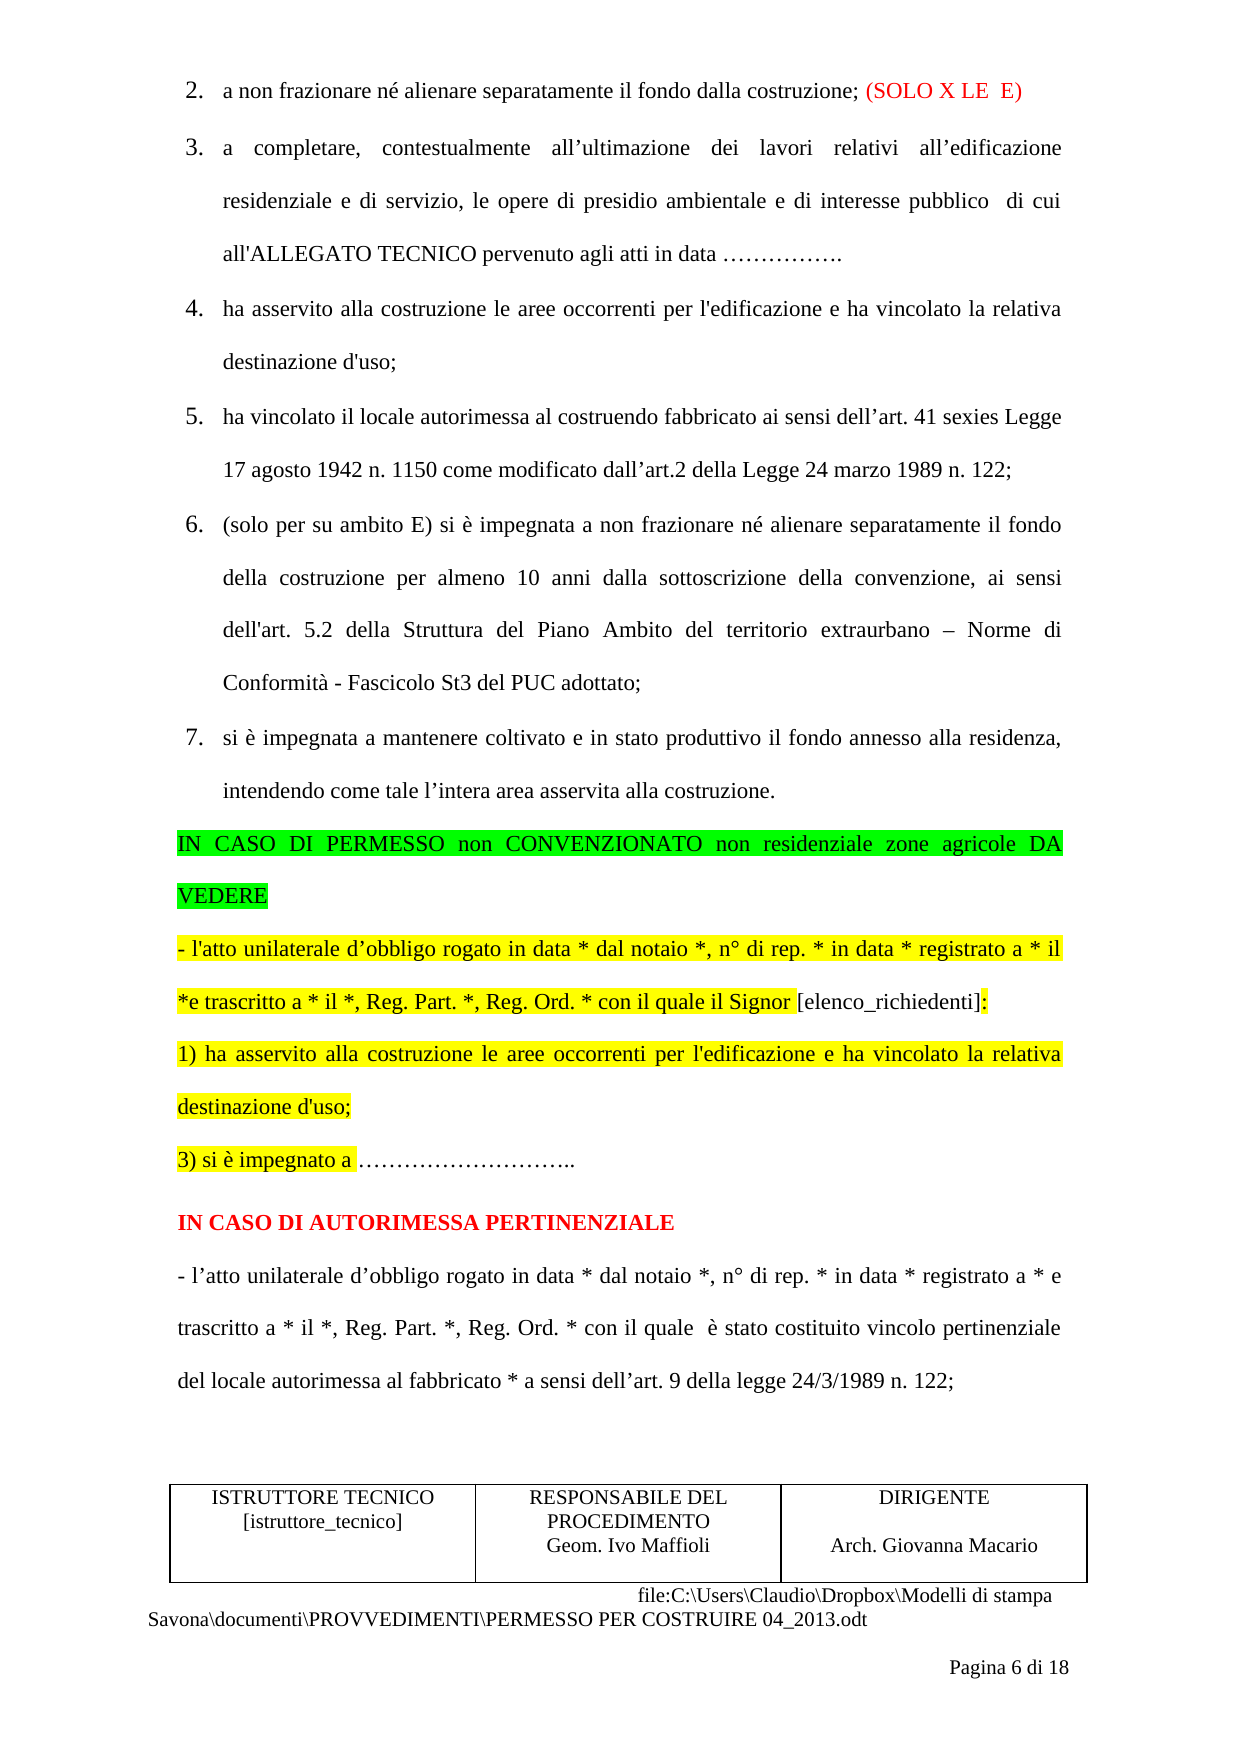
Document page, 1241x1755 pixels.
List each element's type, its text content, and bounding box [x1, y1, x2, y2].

text - l’atto unilaterale d’obbligo rogato in data * dal notaio *, n° di rep. * in data * registrato a * e trascritto a * il *, Reg. Part. *, Reg. Ord. * con il quale è stato costituito vincolo pertinenziale del locale autorimessa al fabbricato * a sensi dell’art. 9 della legge 24/3/1989 n. 122; [177, 1262, 1063, 1393]
text 1) ha asservito alla costruzione le aree occorrenti per l'edificazione e ha vincolato la relativa destinazione d'uso; [177, 1041, 1063, 1119]
list a non frazionare né alienare separatamente il fondo dalla costruzione; (SOLO X LE E) [185, 75, 1063, 104]
list ha vincolato il locale autorimessa al costruendo fabbricato ai sensi dell’art. 41 sexies Legge 17 agosto 1942 n. 1150 come modificato dall’art.2 della Legge 24 marzo 1989 n. 122; [185, 401, 1063, 482]
list si è impegnata a mantenere coltivato e in stato produttivo il fondo annesso alla residenza, intendendo come tale l’intera area asservita alla costruzione. [185, 722, 1063, 803]
text IN CASO DI PERMESSO non CONVENZIONATO non residenziale zone agricole DA VEDERE [177, 830, 1063, 909]
list (solo per su ambito E) si è impegnata a non frazionare né alienare separatamente il fondo della costruzione per almeno 10 anni dalla sottoscrizione della convenzione, ai sensi dell'art. 5.2 della Struttura del Piano Ambito del territorio extraurbano – Norme di Conformità - Fascicolo St3 del PUC adottato; [185, 509, 1063, 696]
text IN CASO DI AUTORIMESSA PERTINENZIALE [177, 1209, 1063, 1235]
list a completare, contestualmente all’ultimazione dei lavori relativi all’edificazione residenziale e di servizio, le opere di presidio ambientale e di interesse pubblico di cui all'ALLEGATO TECNICO pervenuto agli atti in data ……………. [185, 132, 1063, 267]
text - l'atto unilaterale d’obbligo rogato in data * dal notaio *, n° di rep. * in data * registrato a * il *e trascritto a * il *, Reg. Part. *, Reg. Ord. * con il quale il Signor [elenco_richiedenti]: [177, 935, 1063, 1014]
list ha asservito alla costruzione le aree occorrenti per l'edificazione e ha vincolato la relativa destinazione d'uso; [185, 293, 1063, 374]
text 3) si è impegnato a ……………………….. [177, 1146, 1063, 1172]
